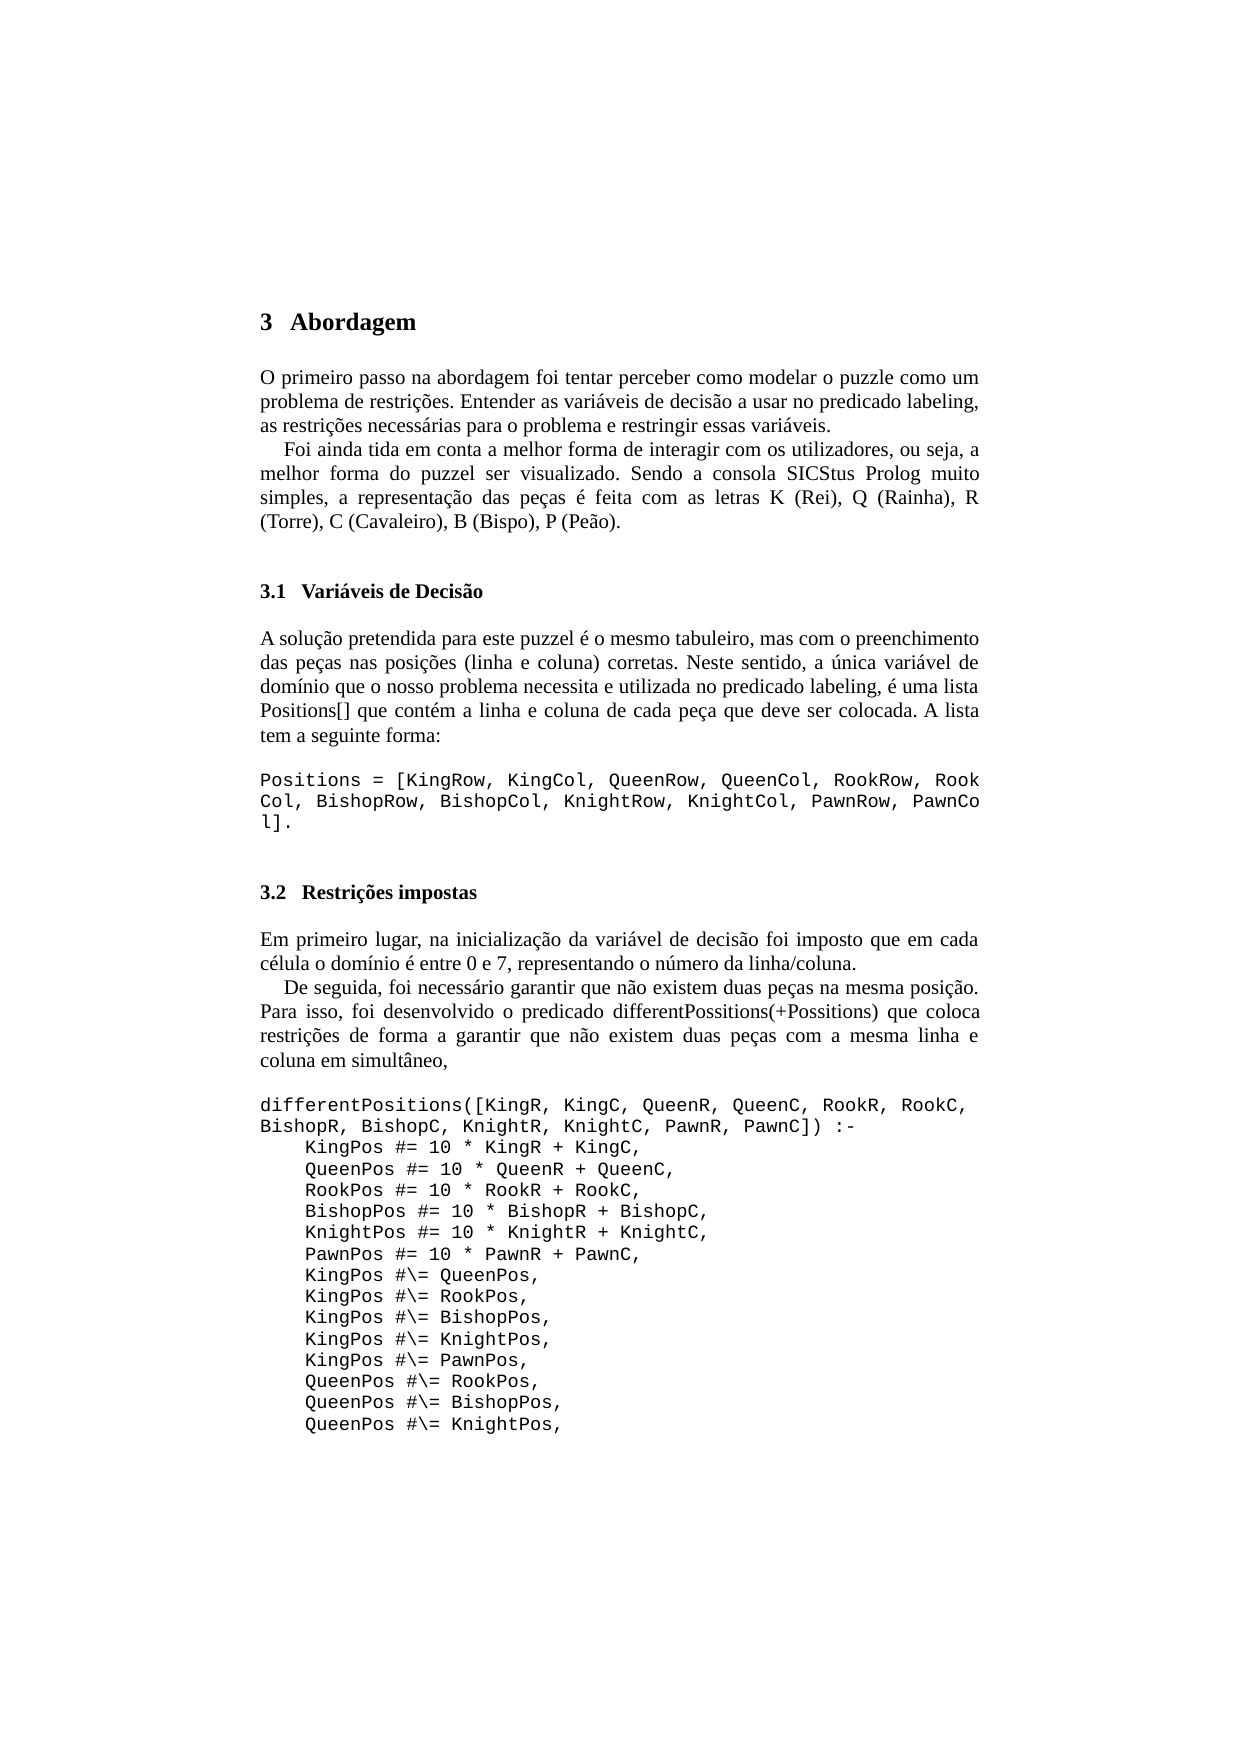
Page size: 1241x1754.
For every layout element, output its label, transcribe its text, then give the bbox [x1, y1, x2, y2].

text QueenPos #\= RookPos, [260, 1372, 980, 1393]
text KingPos #\= BishopPos, [260, 1308, 980, 1329]
text KingPos #\= PawnPos, [260, 1351, 980, 1372]
subtitle 3.2 Restrições impostas [260, 880, 980, 904]
text De seguida, foi necessário garantir que não existem duas peças na mesma posição. Para isso, foi desenvolvido o predicado differentPossitions(+Possitions) que coloca restrições de forma a garantir que não existem duas peças com a mesma linha e coluna em simultâneo, [260, 975, 980, 1072]
subtitle 3 Abordagem [260, 307, 980, 336]
text Em primeiro lugar, na inicialização da variável de decisão foi imposto que em cada célula o domínio é entre 0 e 7, representando o número da linha/coluna. [260, 927, 980, 975]
text KnightPos #= 10 * KnightR + KnightC, [260, 1223, 980, 1244]
text PawnPos #= 10 * PawnR + PawnC, [260, 1244, 980, 1266]
text KingPos #\= KnightPos, [260, 1329, 980, 1351]
text QueenPos #\= BishopPos, [260, 1393, 980, 1414]
text differentPositions([KingR, KingC, QueenR, QueenC, RookR, RookC, BishopR, BishopC, KnightR, KnightC, PawnR, PawnC]) :- [260, 1096, 980, 1138]
text KingPos #= 10 * KingR + KingC, [260, 1138, 980, 1159]
text BishopPos #= 10 * BishopR + BishopC, [260, 1202, 980, 1223]
text KingPos #\= QueenPos, [260, 1266, 980, 1287]
subtitle 3.1 Variáveis de Decisão [260, 579, 980, 603]
text KingPos #\= RookPos, [260, 1287, 980, 1308]
text QueenPos #= 10 * QueenR + QueenC, [260, 1159, 980, 1181]
text Positions = [KingRow, KingCol, QueenRow, QueenCol, RookRow, RookCol, BishopRow, BishopCol, KnightRow, KnightCol, PawnRow, PawnCol]. [260, 771, 980, 834]
text QueenPos #\= KnightPos, [260, 1414, 980, 1436]
text Foi ainda tida em conta a melhor forma de interagir com os utilizadores, ou seja, a melhor forma do puzzel ser visualizado. Sendo a consola SICStus Prolog muito simples, a representação das peças é feita com as letras K (Rei), Q (Rainha), R (Torre), C (Cavaleiro), B (Bispo), P (Peão). [260, 437, 980, 533]
text O primeiro passo na abordagem foi tentar perceber como modelar o puzzle como um problema de restrições. Entender as variáveis de decisão a usar no predicado labeling, as restrições necessárias para o problema e restringir essas variáveis. [260, 365, 980, 437]
text RookPos #= 10 * RookR + RookC, [260, 1181, 980, 1202]
text A solução pretendida para este puzzel é o mesmo tabuleiro, mas com o preenchimento das peças nas posições (linha e coluna) corretas. Neste sentido, a única variável de domínio que o nosso problema necessita e utilizada no predicado labeling, é uma lista Positions[] que contém a linha e coluna de cada peça que deve ser colocada. A lista tem a seguinte forma: [260, 626, 980, 747]
